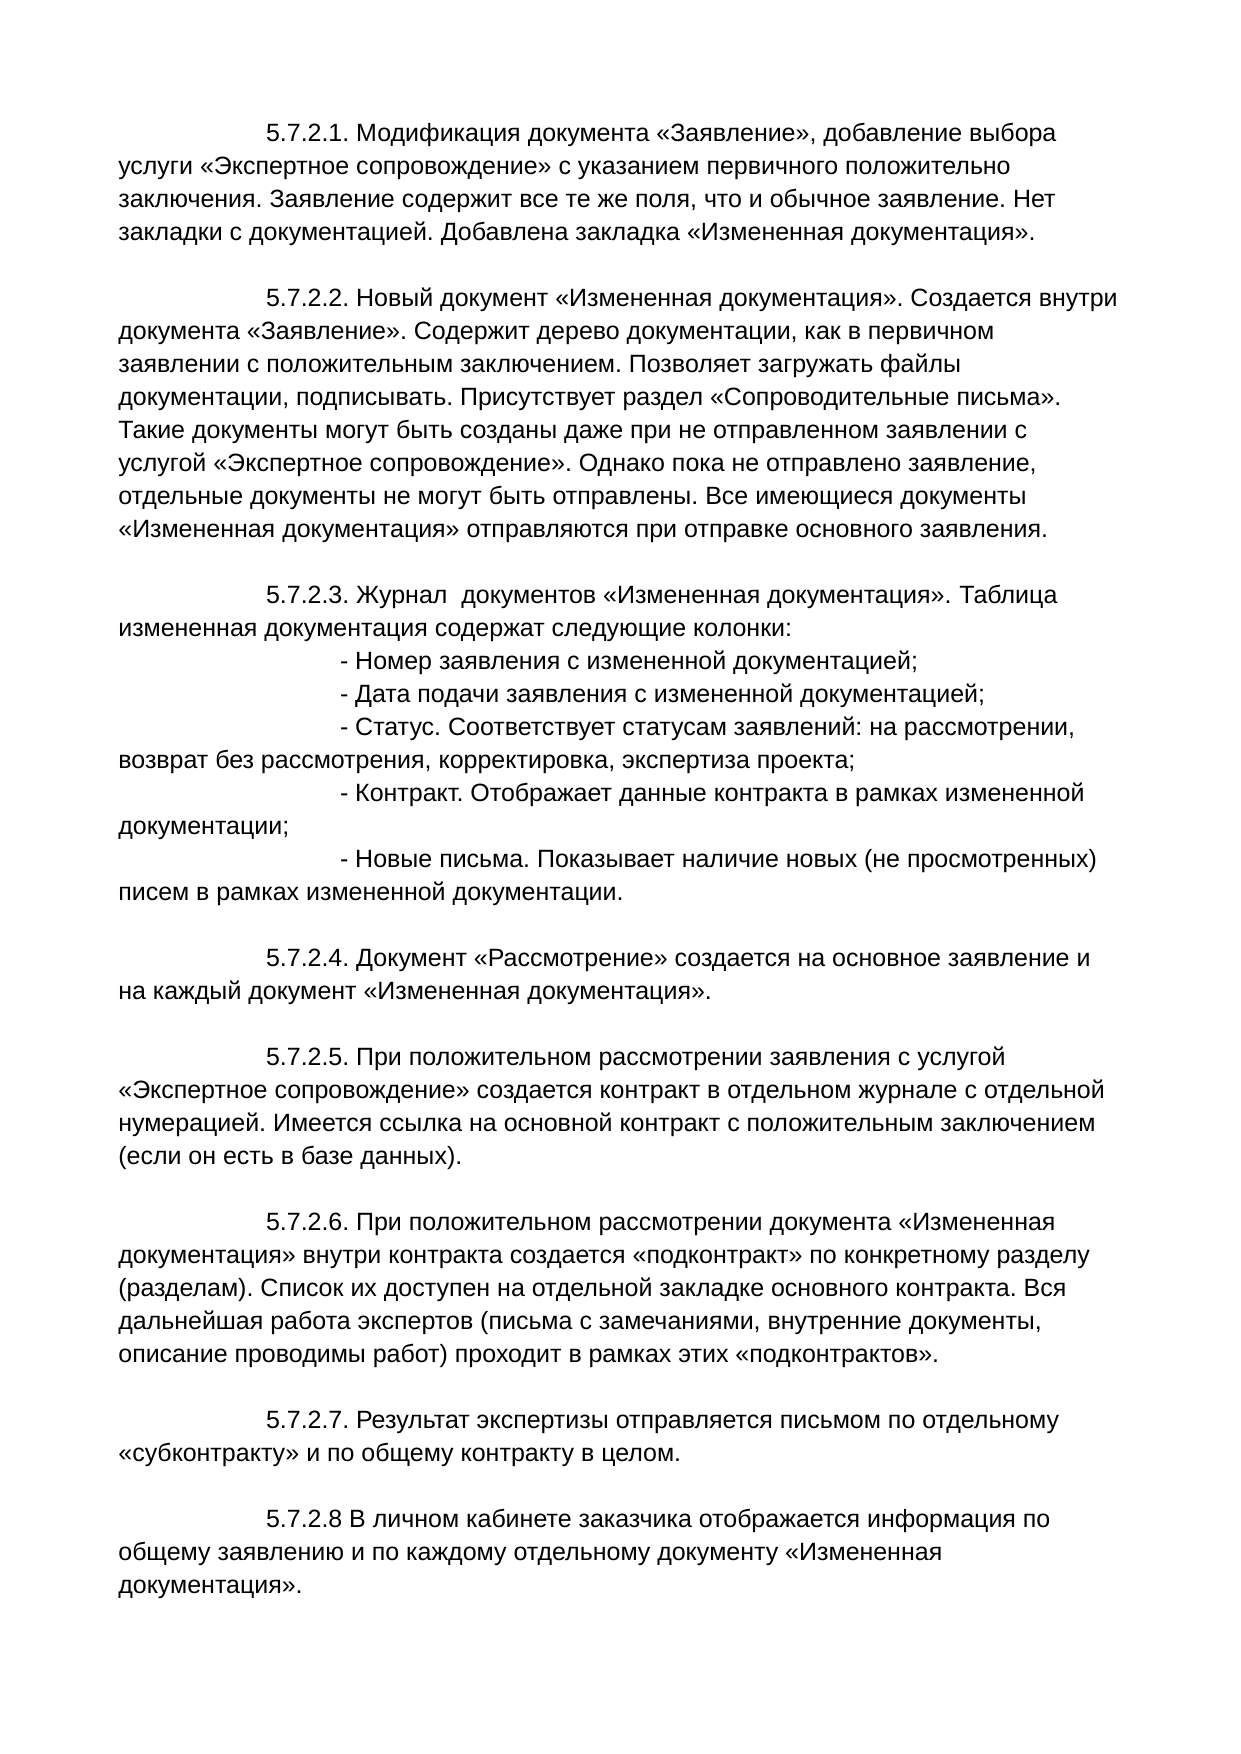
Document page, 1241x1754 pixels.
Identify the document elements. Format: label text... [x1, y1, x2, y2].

text - Дата подачи заявления с измененной документацией; [118, 679, 1122, 707]
text 5.7.2.4. Документ «Рассмотрение» создается на основное заявление и на каждый документ «Измененная документация». [118, 943, 1122, 1004]
text 5.7.2.1. Модификация документа «Заявление», добавление выбора услуги «Экспертное сопровождение» с указанием первичного положительно заключения. Заявление содержит все те же поля, что и обычное заявление. Нет закладки с документацией. Добавлена закладка «Измененная документация». [118, 118, 1122, 246]
text 5.7.2.3. Журнал документов «Измененная документация». Таблица измененная документация содержат следующие колонки: [118, 579, 1122, 641]
text - Контракт. Отображает данные контракта в рамках измененной документации; [118, 778, 1122, 839]
text - Статус. Соответствует статусам заявлений: на рассмотрении, возврат без рассмотрения, корректировка, экспертиза проекта; [118, 712, 1122, 773]
text 5.7.2.8 В личном кабинете заказчика отображается информация по общему заявлению и по каждому отдельному документу «Измененная документация». [118, 1504, 1122, 1599]
text 5.7.2.6. При положительном рассмотрении документа «Измененная документация» внутри контракта создается «подконтракт» по конкретному разделу (разделам). Список их доступен на отдельной закладке основного контракта. Вся дальнейшая работа экспертов (письма с замечаниями, внутренние документы, описание проводимы работ) проходит в рамках этих «подконтрактов». [118, 1207, 1122, 1368]
text 5.7.2.2. Новый документ «Измененная документация». Создается внутри документа «Заявление». Содержит дерево документации, как в первичном заявлении с положительным заключением. Позволяет загружать файлы документации, подписывать. Присутствует раздел «Сопроводительные письма». Такие документы могут быть созданы даже при не отправленном заявлении с услугой «Экспертное сопровождение». Однако пока не отправлено заявление, отдельные документы не могут быть отправлены. Все имеющиеся документы «Измененная документация» отправляются при отправке основного заявления. [118, 283, 1122, 543]
text - Новые письма. Показывает наличие новых (не просмотренных) писем в рамках измененной документации. [118, 844, 1122, 906]
text 5.7.2.7. Результат экспертизы отправляется письмом по отдельному «субконтракту» и по общему контракту в целом. [118, 1405, 1122, 1467]
text 5.7.2.5. При положительном рассмотрении заявления с услугой «Экспертное сопровождение» создается контракт в отдельном журнале с отдельной нумерацией. Имеется ссылка на основной контракт с положительным заключением (если он есть в базе данных). [118, 1042, 1122, 1170]
text - Номер заявления с измененной документацией; [118, 646, 1122, 674]
